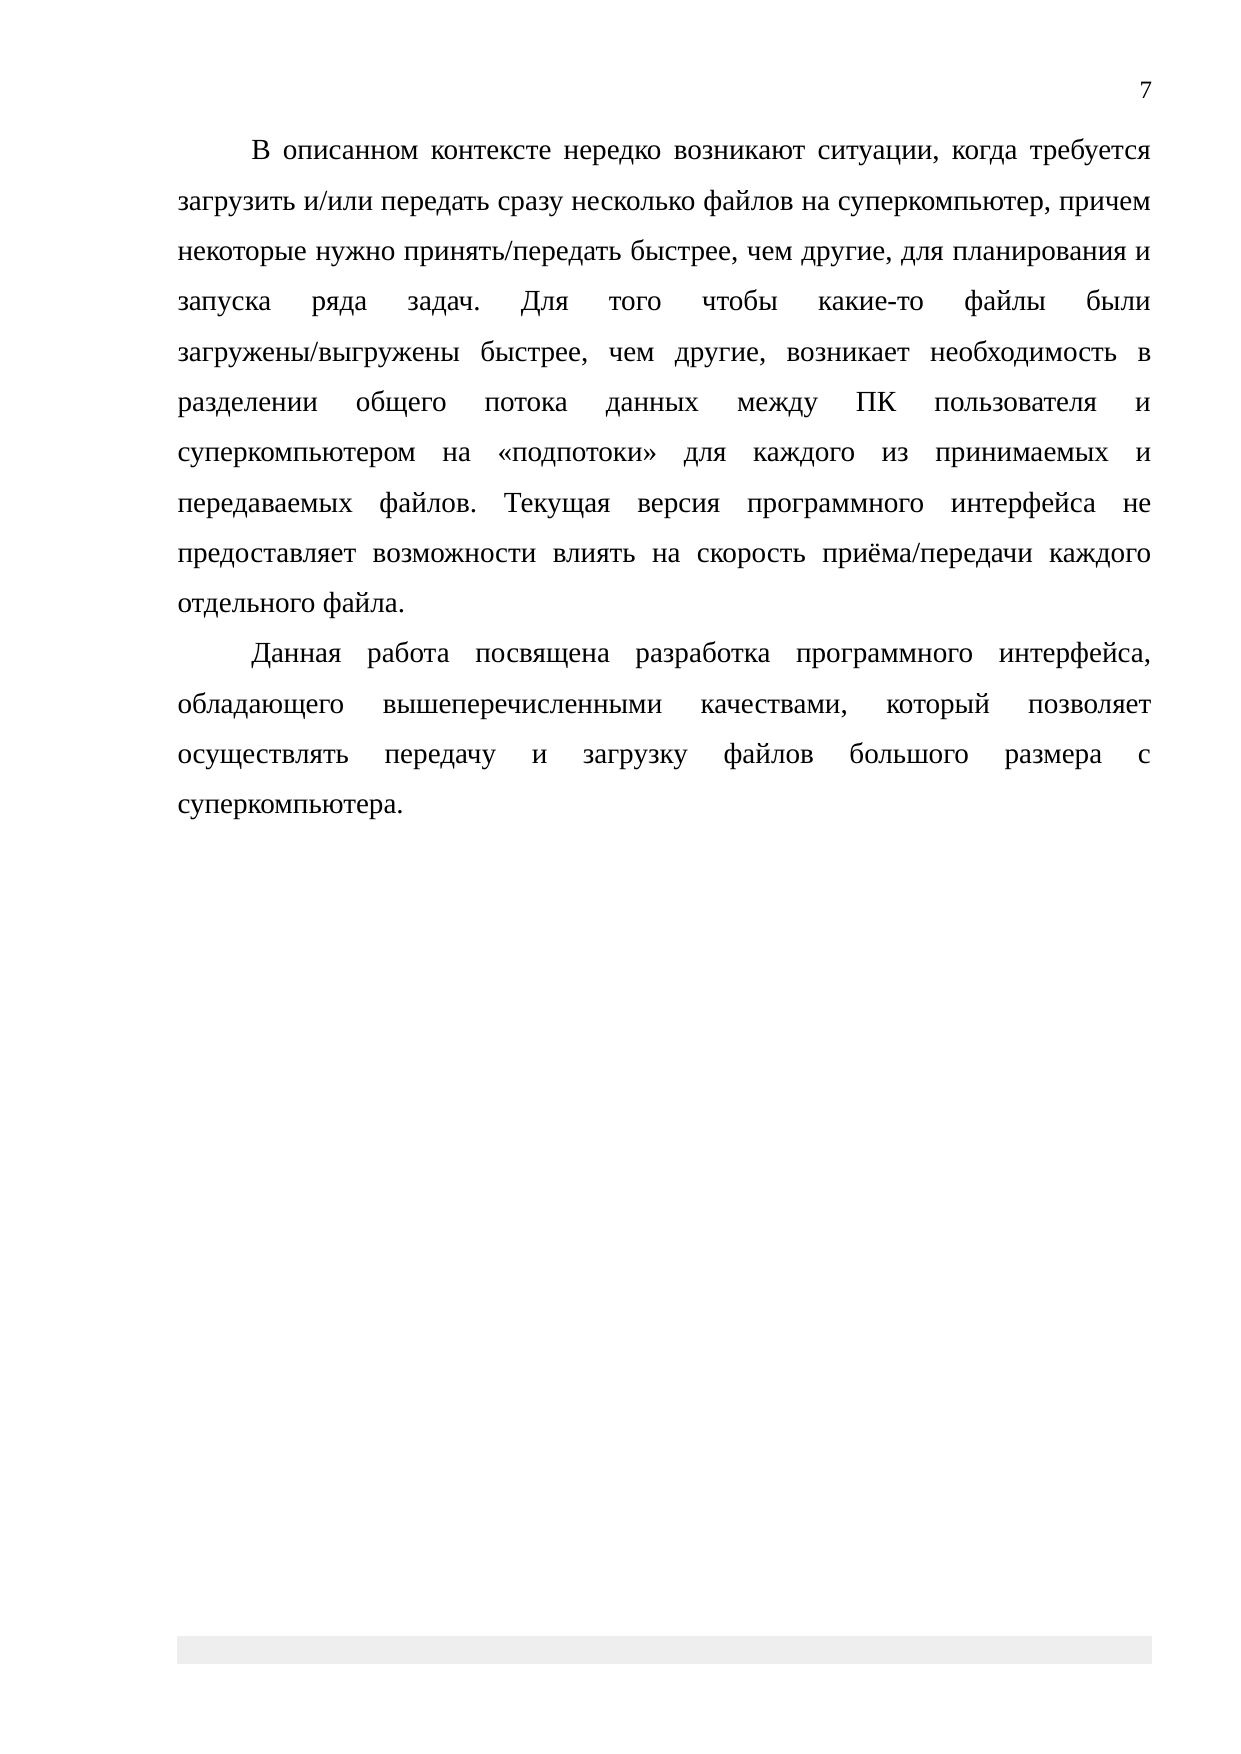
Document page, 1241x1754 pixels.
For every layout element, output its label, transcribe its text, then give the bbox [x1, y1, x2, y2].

text Данная работа посвящена разработка программного интерфейса, обладающего вышеперечисленными качествами, который позволяет осуществлять передачу и загрузку файлов большого размера с суперкомпьютера. [177, 636, 1152, 820]
text В описанном контексте нередко возникают ситуации, когда требуется загрузить и/или передать сразу несколько файлов на суперкомпьютер, причем некоторые нужно принять/передать быстрее, чем другие, для планирования и запуска ряда задач. Для того чтобы какие-то файлы были загружены/выгружены быстрее, чем другие, возникает необходимость в разделении общего потока данных между ПК пользователя и суперкомпьютером на «подпотоки» для каждого из принимаемых и передаваемых файлов. Текущая версия программного интерфейса не предоставляет возможности влиять на скорость приёма/передачи каждого отдельного файла. [177, 132, 1152, 619]
